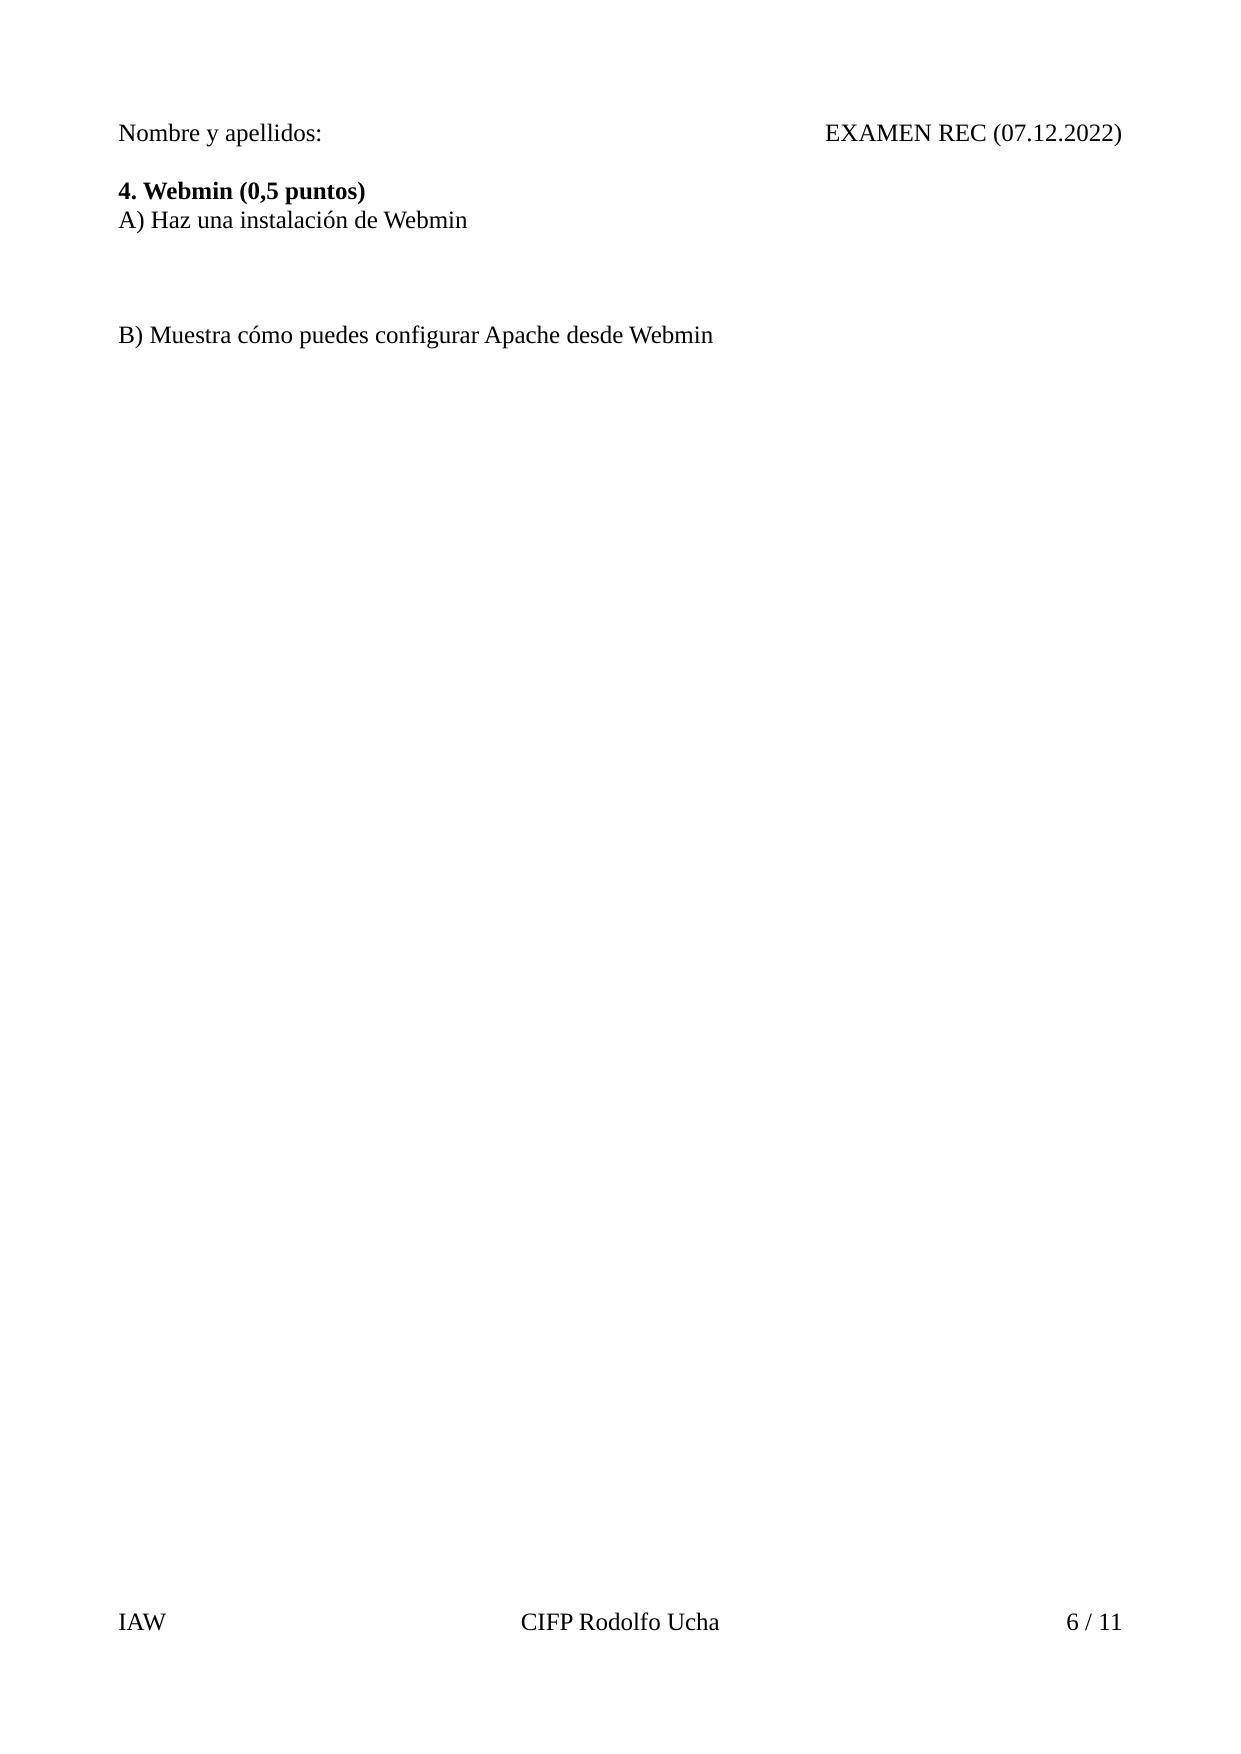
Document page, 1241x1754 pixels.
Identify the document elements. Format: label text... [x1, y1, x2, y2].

text B) Muestra cómo puedes configurar Apache desde Webmin [118, 320, 1122, 349]
text A) Haz una instalación de Webmin [118, 205, 1122, 234]
text 4. Webmin (0,5 puntos) [118, 176, 1122, 205]
